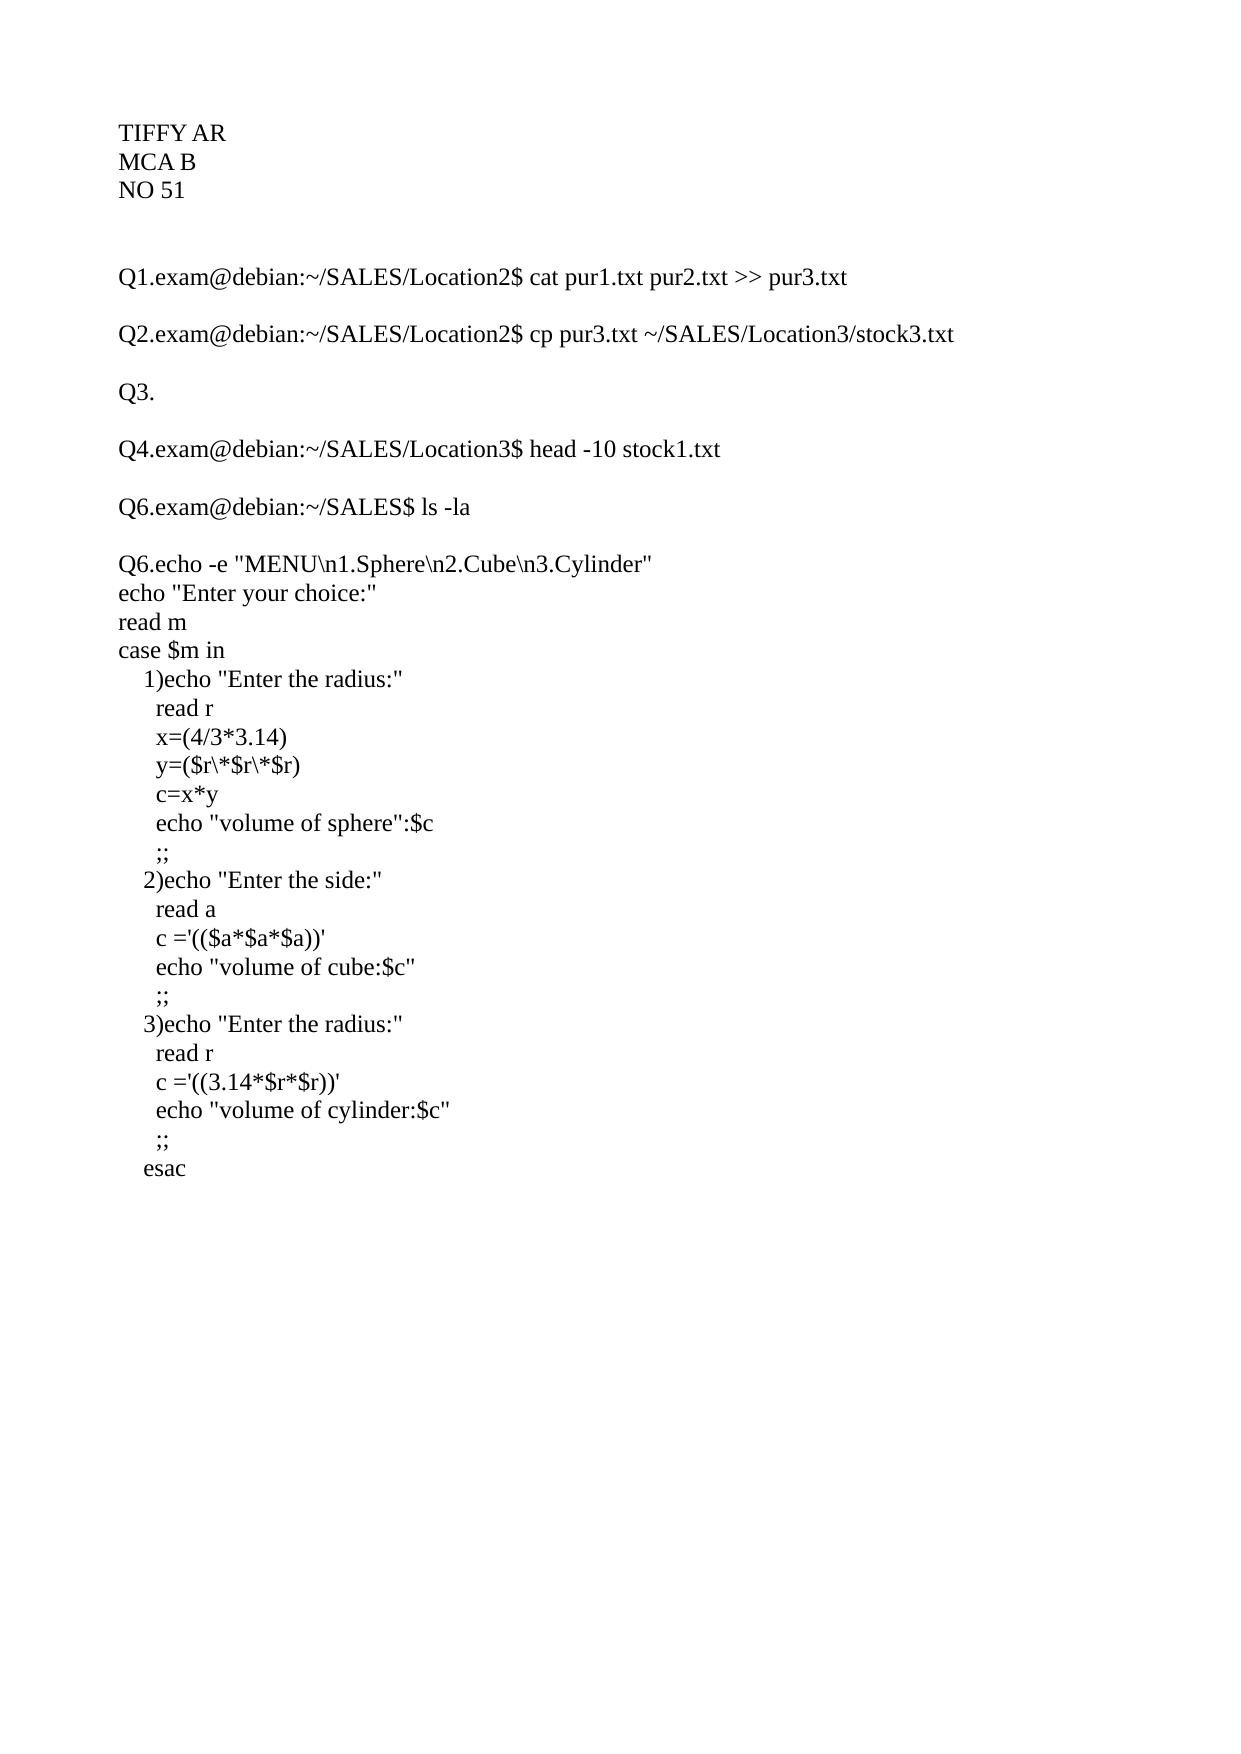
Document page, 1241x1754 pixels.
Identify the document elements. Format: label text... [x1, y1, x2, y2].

text read r [118, 1038, 1122, 1067]
text 1)echo "Enter the radius:" [118, 664, 1122, 693]
text echo "volume of sphere":$c [118, 808, 1122, 837]
text x=(4/3*3.14) [118, 722, 1122, 751]
text case $m in [118, 636, 1122, 664]
text ;; [118, 981, 1122, 1009]
text Q3. [118, 377, 1122, 406]
text y=($r\*$r\*$r) [118, 751, 1122, 779]
text read r [118, 693, 1122, 722]
text read a [118, 894, 1122, 923]
text echo "volume of cube:$c" [118, 952, 1122, 981]
text ;; [118, 1124, 1122, 1153]
text echo "volume of cylinder:$c" [118, 1096, 1122, 1124]
text TIFFY AR [118, 118, 1122, 147]
text Q6.echo -e "MENU\n1.Sphere\n2.Cube\n3.Cylinder" [118, 549, 1122, 578]
text 3)echo "Enter the radius:" [118, 1009, 1122, 1038]
text Q6.exam@debian:~/SALES$ ls -la [118, 492, 1122, 521]
text Q1.exam@debian:~/SALES/Location2$ cat pur1.txt pur2.txt >> pur3.txt [118, 262, 1122, 291]
text 2)echo "Enter the side:" [118, 866, 1122, 894]
text Q2.exam@debian:~/SALES/Location2$ cp pur3.txt ~/SALES/Location3/stock3.txt [118, 319, 1122, 348]
text ;; [118, 837, 1122, 866]
text c ='(($a*$a*$a))' [118, 923, 1122, 952]
text Q4.exam@debian:~/SALES/Location3$ head -10 stock1.txt [118, 434, 1122, 463]
text read m [118, 607, 1122, 636]
text esac [118, 1153, 1122, 1182]
text c=x*y [118, 779, 1122, 808]
text MCA B [118, 147, 1122, 176]
text c ='((3.14*$r*$r))' [118, 1067, 1122, 1096]
text NO 51 [118, 176, 1122, 204]
text echo "Enter your choice:" [118, 578, 1122, 607]
